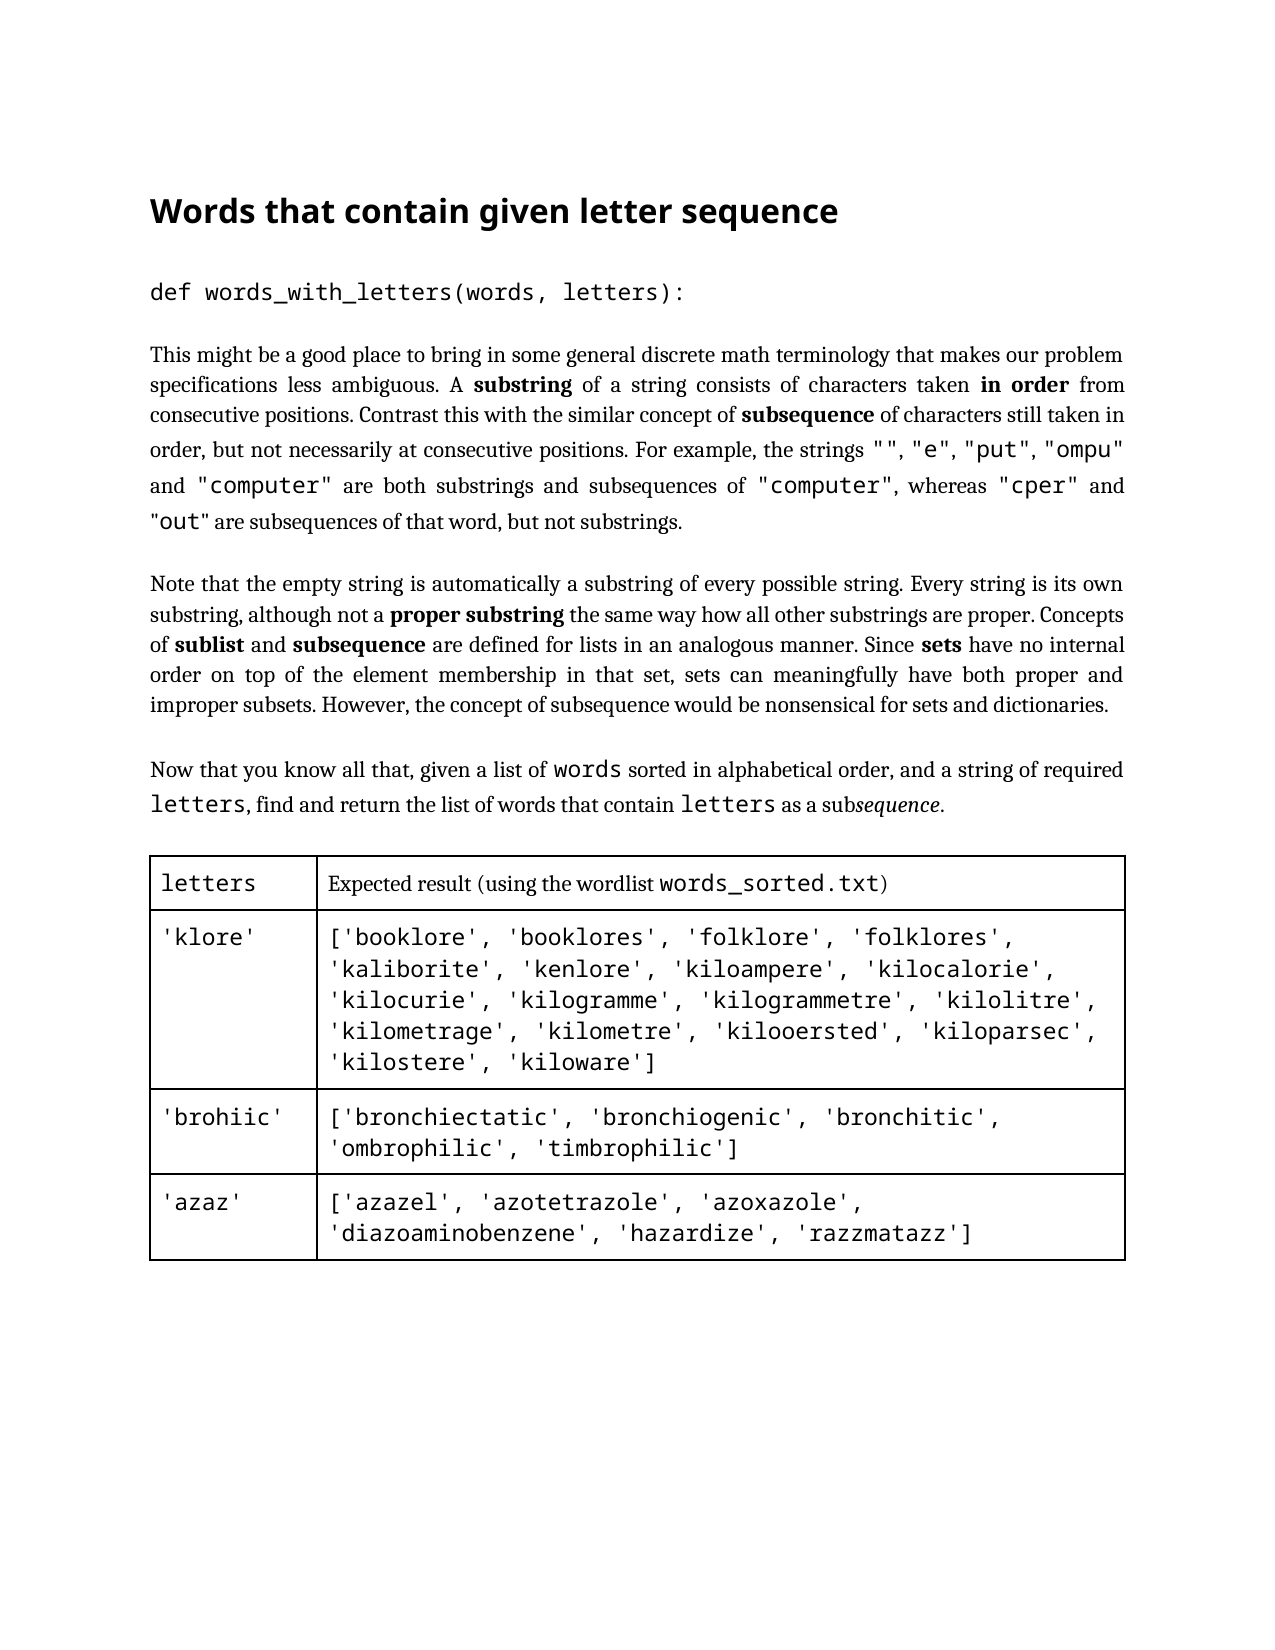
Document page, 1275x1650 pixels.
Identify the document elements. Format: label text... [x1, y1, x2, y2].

text def words_with_letters(words, letters): [150, 276, 1125, 307]
table_header letters [151, 857, 316, 909]
table_cell 'klore' [151, 911, 316, 1088]
text Note that the empty string is automatically a substring of every possible string. Every string is its own substring, although not a proper substring the same way how all other substrings are proper. Concepts of sublist and subsequence are defined for lists in an analogous manner. Since sets have no internal order on top of the element membership in that set, sets can meaningfully have both proper and improper subsets. However, the concept of subsequence would be nonsensical for sets and dictionaries. [150, 571, 1125, 718]
subtitle Words that contain given letter sequence [150, 187, 1125, 233]
text Now that you know all that, given a list of words sorted in alphabetical order, and a string of required letters, find and return the list of words that contain letters as a subsequence. [150, 752, 1125, 820]
table_cell ['bronchiectatic', 'bronchiogenic', 'bronchitic', 'ombrophilic', 'timbrophilic'] [318, 1090, 1124, 1173]
table_cell ['azazel', 'azotetrazole', 'azoxazole', 'diazoaminobenzene', 'hazardize', 'razzmatazz'] [318, 1175, 1124, 1259]
table_header Expected result (using the wordlist words_sorted.txt) [318, 857, 1124, 909]
table_cell 'brohiic' [151, 1090, 316, 1173]
table_cell ['booklore', 'booklores', 'folklore', 'folklores', 'kaliborite', 'kenlore', 'kiloampere', 'kilocalorie', 'kilocurie', 'kilogramme', 'kilogrammetre', 'kilolitre', 'kilometrage', 'kilometre', 'kilooersted', 'kiloparsec', 'kilostere', 'kiloware'] [318, 911, 1124, 1088]
table_cell 'azaz' [151, 1175, 316, 1259]
text This might be a good place to bring in some general discrete math terminology that makes our problem specifications less ambiguous. A substring of a string consists of characters taken in order from consecutive positions. Contrast this with the similar concept of subsequence of characters still taken in order, but not necessarily at consecutive positions. For example, the strings "", "e", "put", "ompu" and "computer" are both substrings and subsequences of "computer", whereas "cper" and "out" are subsequences of that word, but not substrings. [150, 342, 1125, 536]
